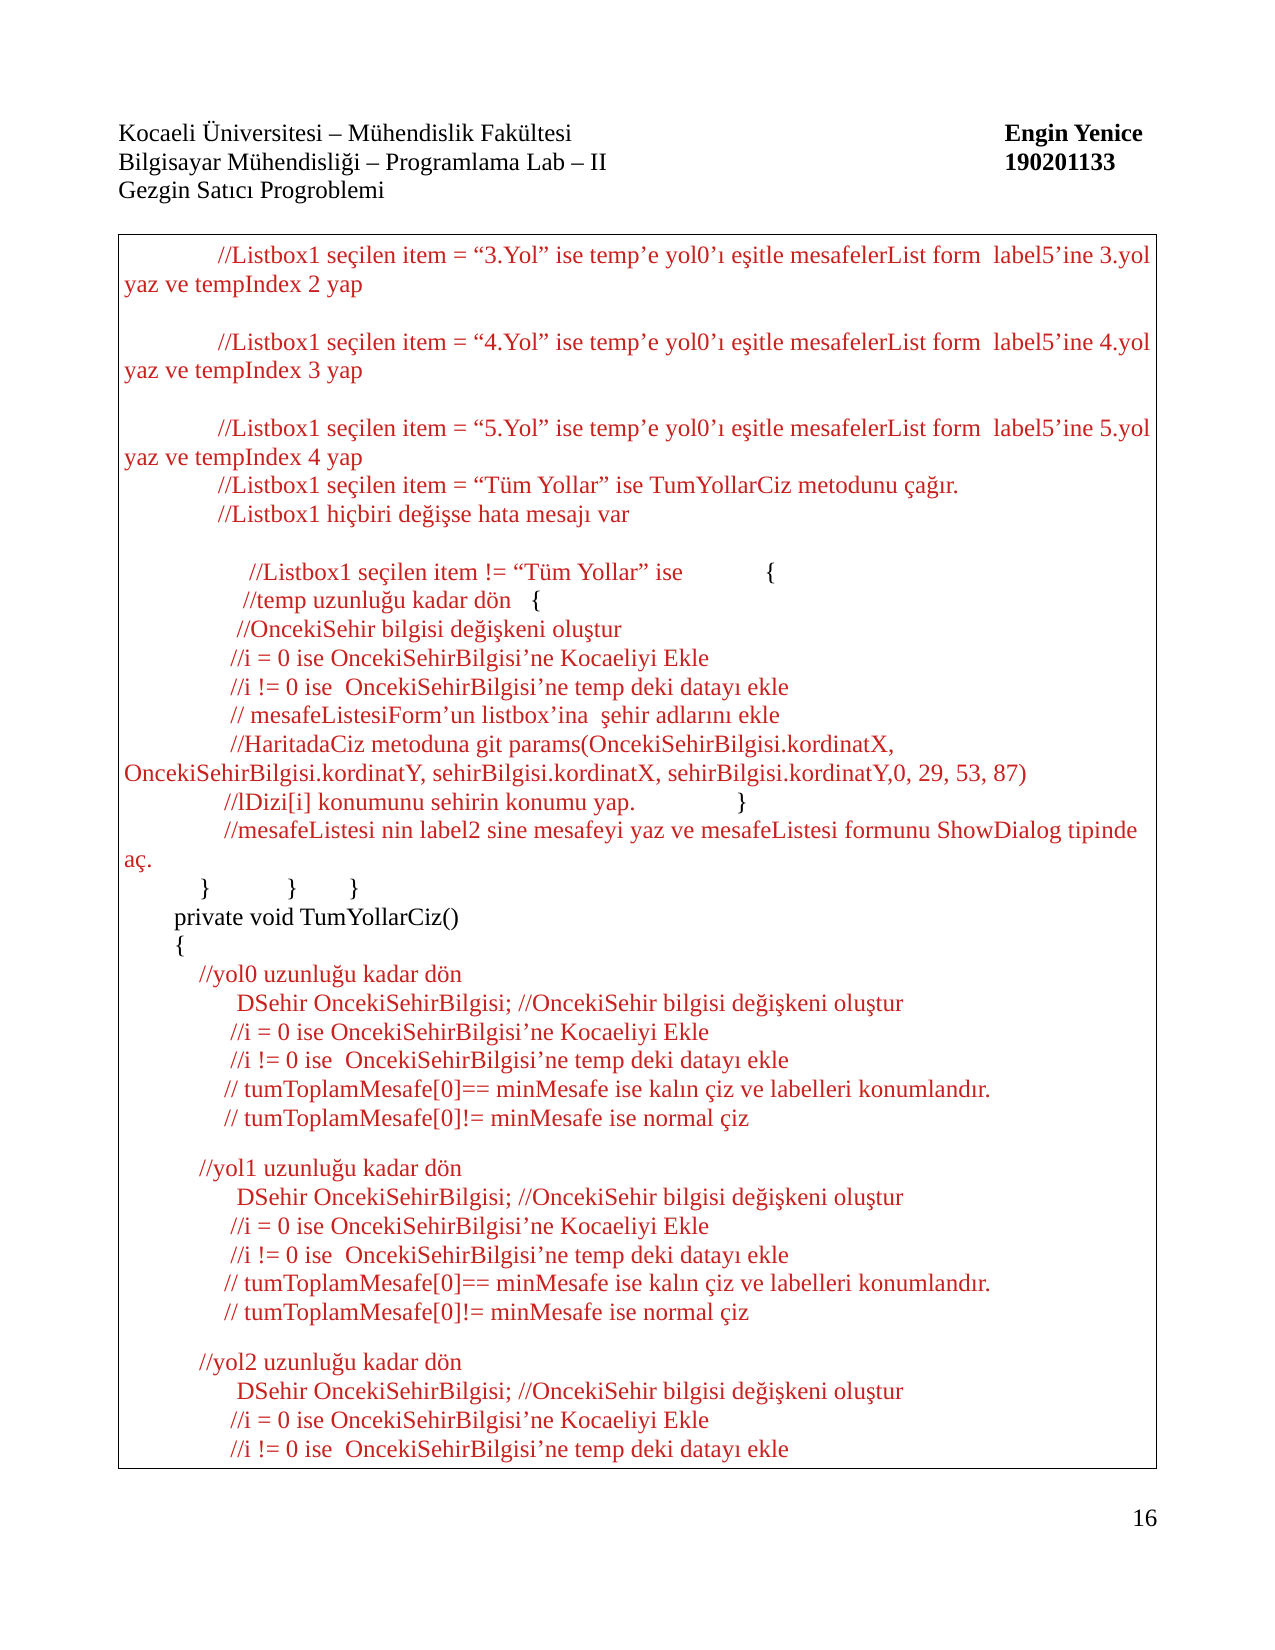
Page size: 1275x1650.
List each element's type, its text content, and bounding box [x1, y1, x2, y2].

table_header //Listbox1 seçilen item = “3.Yol” ise temp’e yol0’ı eşitle mesafelerList form label5’ine 3.yol yaz ve tempIndex 2 yap //Listbox1 seçilen item = “4.Yol” ise temp’e yol0’ı eşitle mesafelerList form label5’ine 4.yol yaz ve tempIndex 3 yap //Listbox1 seçilen item = “5.Yol” ise temp’e yol0’ı eşitle mesafelerList form label5’ine 5.yol yaz ve tempIndex 4 yap //Listbox1 seçilen item = “Tüm Yollar” ise TumYollarCiz metodunu çağır. //Listbox1 hiçbiri değişse hata mesajı var //Listbox1 seçilen item != “Tüm Yollar” ise { //temp uzunluğu kadar dön { //OncekiSehir bilgisi değişkeni oluştur //i = 0 ise OncekiSehirBilgisi’ne Kocaeliyi Ekle //i != 0 ise OncekiSehirBilgisi’ne temp deki datayı ekle // mesafeListesiForm’un listbox’ina şehir adlarını ekle //HaritadaCiz metoduna git params(OncekiSehirBilgisi.kordinatX, OncekiSehirBilgisi.kordinatY, sehirBilgisi.kordinatX, sehirBilgisi.kordinatY,0, 29, 53, 87) //lDizi[i] konumunu sehirin konumu yap. } //mesafeListesi nin label2 sine mesafeyi yaz ve mesafeListesi formunu ShowDialog tipinde aç. } } } private void TumYollarCiz() { //yol0 uzunluğu kadar dön DSehir OncekiSehirBilgisi; //OncekiSehir bilgisi değişkeni oluştur //i = 0 ise OncekiSehirBilgisi’ne Kocaeliyi Ekle //i != 0 ise OncekiSehirBilgisi’ne temp deki datayı ekle // tumToplamMesafe[0]== minMesafe ise kalın çiz ve labelleri konumlandır. // tumToplamMesafe[0]!= minMesafe ise normal çiz //yol1 uzunluğu kadar dön DSehir OncekiSehirBilgisi; //OncekiSehir bilgisi değişkeni oluştur //i = 0 ise OncekiSehirBilgisi’ne Kocaeliyi Ekle //i != 0 ise OncekiSehirBilgisi’ne temp deki datayı ekle // tumToplamMesafe[0]== minMesafe ise kalın çiz ve labelleri konumlandır. // tumToplamMesafe[0]!= minMesafe ise normal çiz //yol2 uzunluğu kadar dön DSehir OncekiSehirBilgisi; //OncekiSehir bilgisi değişkeni oluştur //i = 0 ise OncekiSehirBilgisi’ne Kocaeliyi Ekle //i != 0 ise OncekiSehirBilgisi’ne temp deki datayı ekle [119, 235, 1156, 1468]
